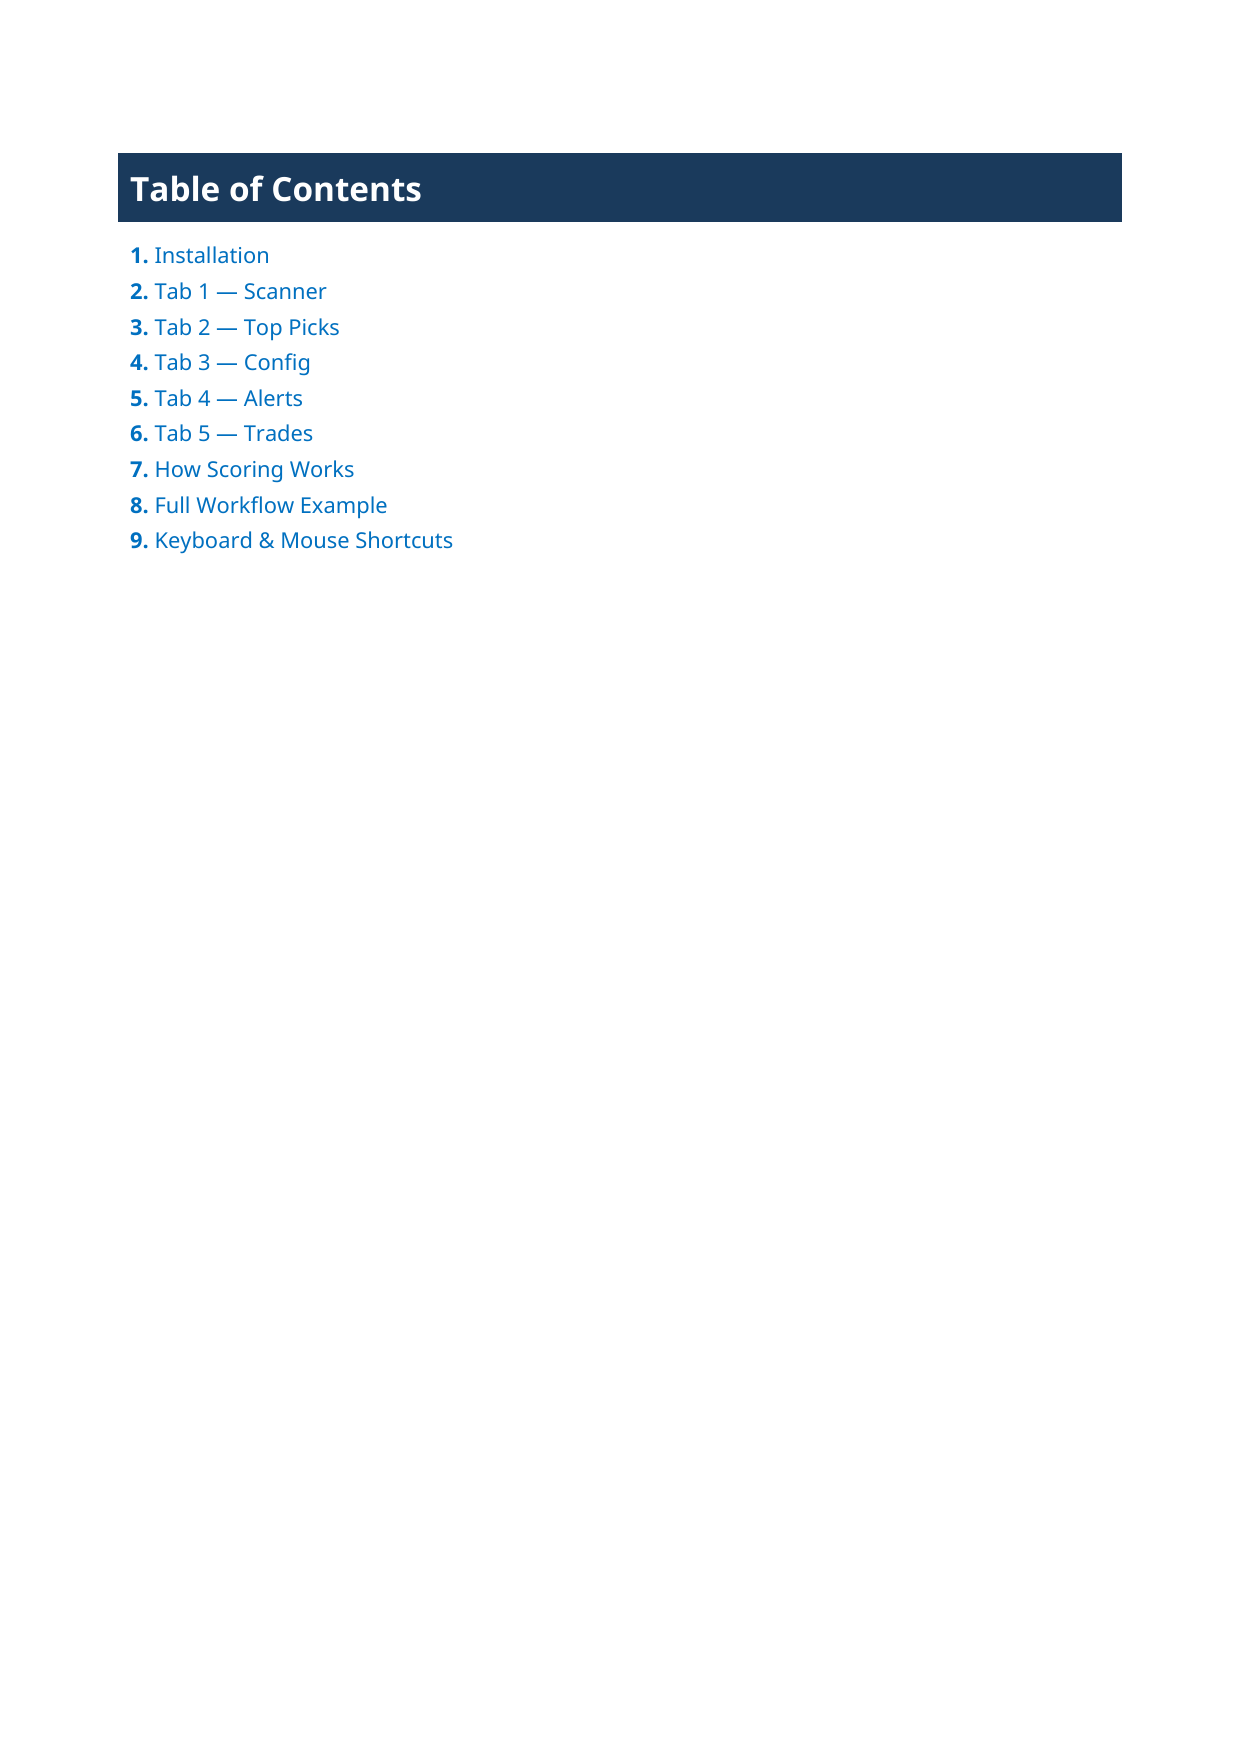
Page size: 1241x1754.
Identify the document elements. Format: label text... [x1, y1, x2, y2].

subtitle Table of Contents [118, 153, 1122, 222]
text 2. Tab 1 — Scanner [130, 276, 1122, 306]
text 7. How Scoring Works [130, 454, 1122, 484]
text 9. Keyboard & Mouse Shortcuts [130, 525, 1122, 555]
text 6. Tab 5 — Trades [130, 418, 1122, 448]
text 1. Installation [130, 240, 1122, 270]
text 8. Full Workflow Example [130, 489, 1122, 519]
text 5. Tab 4 — Alerts [130, 383, 1122, 412]
text 3. Tab 2 — Top Picks [130, 311, 1122, 341]
text 4. Tab 3 — Config [130, 347, 1122, 377]
